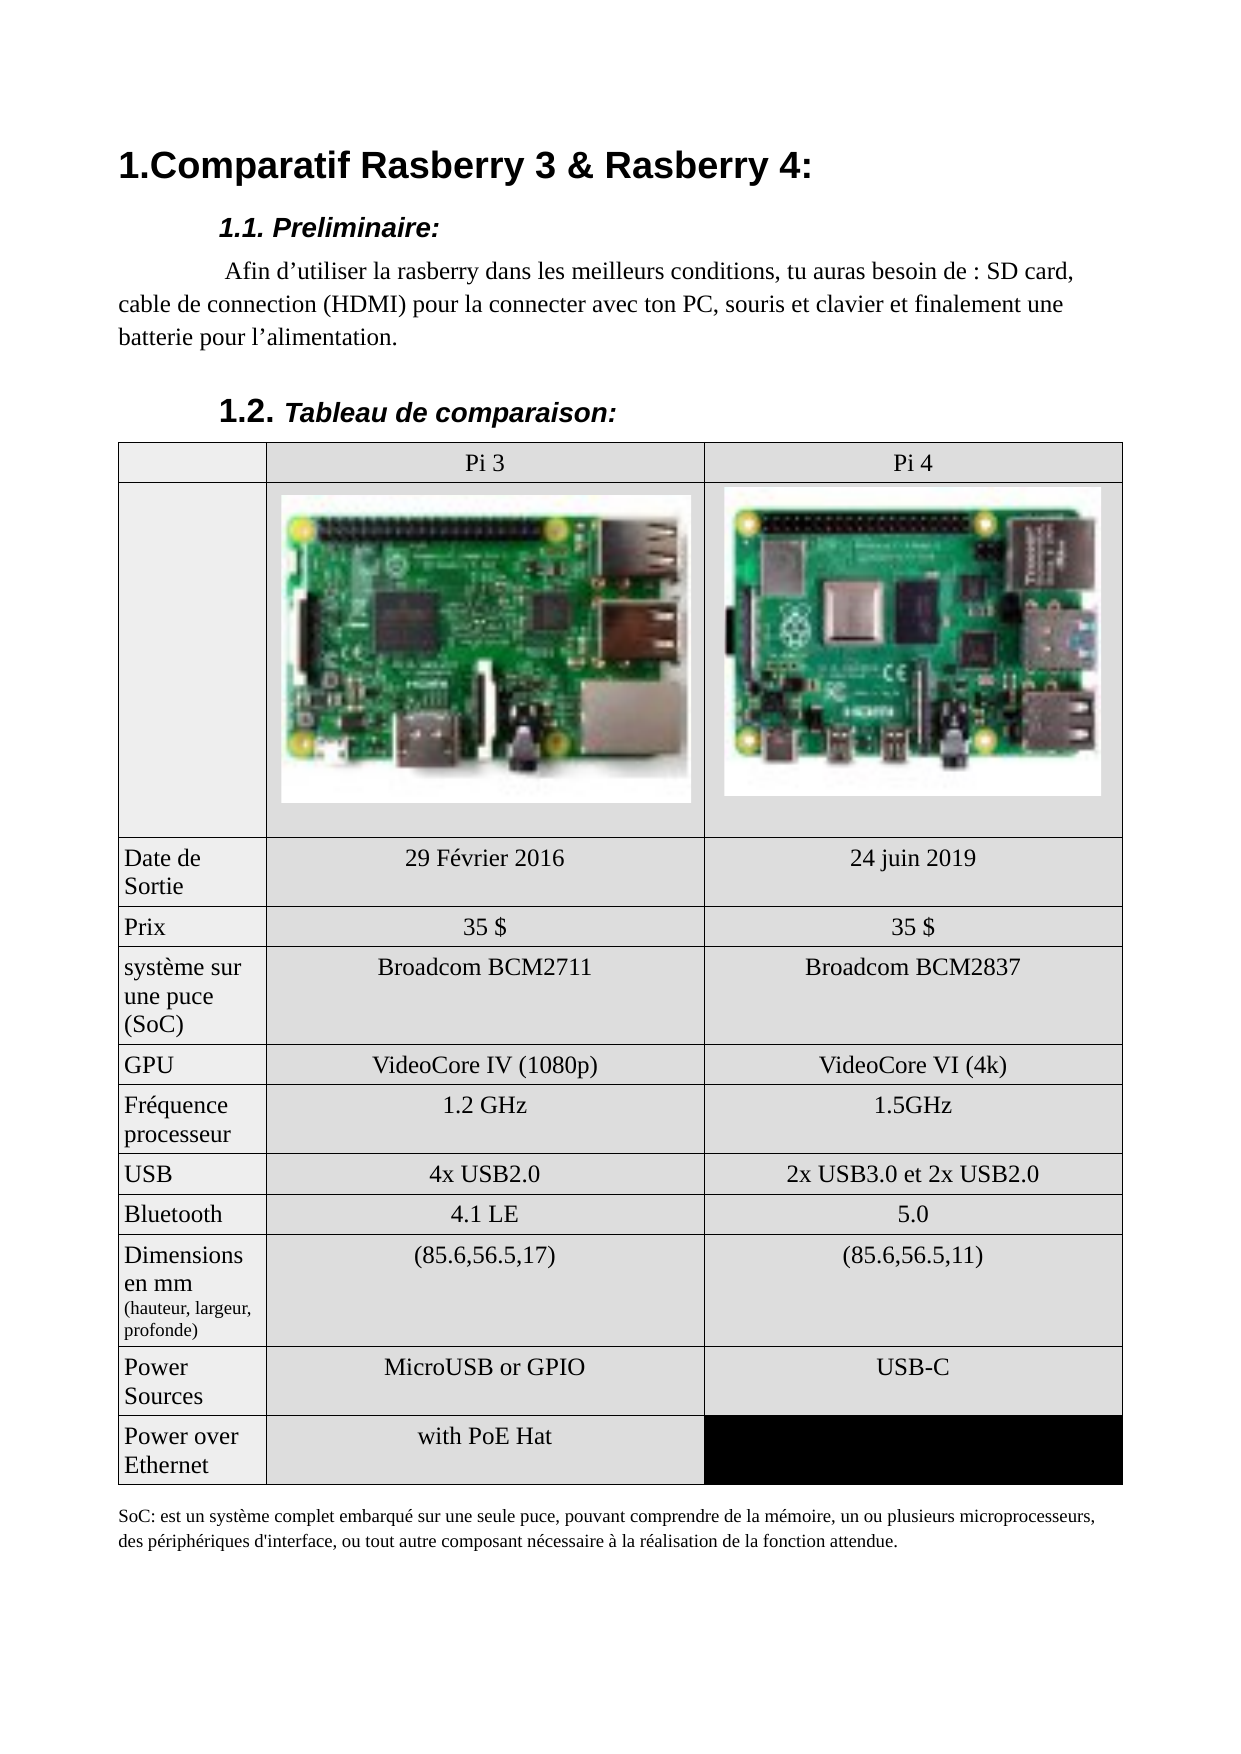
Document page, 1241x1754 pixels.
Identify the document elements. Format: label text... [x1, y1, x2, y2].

table_cell 29 Février 2016 [267, 838, 704, 906]
table_cell Date de Sortie [119, 838, 266, 906]
picture [724, 487, 1102, 796]
table_header Pi 3 [267, 443, 704, 482]
table_cell VideoCore IV (1080p) [267, 1045, 704, 1084]
table_cell 1.2 GHz [267, 1085, 704, 1153]
table_cell Power over Ethernet [119, 1416, 266, 1484]
table_cell Broadcom BCM2837 [705, 947, 1122, 1044]
subtitle SoC: est un système complet embarqué sur une seule puce, pouvant comprendre de la mémoire, un ou plusieurs microprocesseurs, des périphériques d'interface, ou tout autre composant nécessaire à la réalisation de la fonction attendue. [118, 1505, 1122, 1552]
table_cell Power Sources [119, 1347, 266, 1415]
picture [281, 495, 692, 803]
table_cell 35 $ [267, 907, 704, 946]
table_cell USB [119, 1154, 266, 1194]
table_cell 1.5GHz [705, 1085, 1122, 1153]
table_cell système sur une puce (SoC) [119, 947, 266, 1044]
table_cell 2x USB3.0 et 2x USB2.0 [705, 1154, 1122, 1194]
table_cell [705, 483, 1122, 837]
table_cell 5.0 [705, 1195, 1122, 1234]
table_cell (85.6,56.5,17) [267, 1235, 704, 1346]
table_cell Fréquence processeur [119, 1085, 266, 1153]
table_cell 4x USB2.0 [267, 1154, 704, 1194]
table_header [119, 443, 266, 482]
table_cell [705, 1416, 1122, 1484]
table_cell with PoE Hat [267, 1416, 704, 1484]
text Afin d’utiliser la rasberry dans les meilleurs conditions, tu auras besoin de : SD card, cable de connection (HDMI) pour la connecter avec ton PC, souris et clavier et finalement une batterie pour l’alimentation. [118, 256, 1122, 351]
subtitle 1.1. Preliminaire: [118, 212, 1122, 244]
table_cell (85.6,56.5,11) [705, 1235, 1122, 1346]
table_cell Bluetooth [119, 1195, 266, 1234]
table_cell 4.1 LE [267, 1195, 704, 1234]
table_cell [119, 483, 266, 837]
table_cell 35 $ [705, 907, 1122, 946]
table_cell 24 juin 2019 [705, 838, 1122, 906]
subtitle 1.Comparatif Rasberry 3 & Rasberry 4: [118, 143, 1122, 187]
table_cell Broadcom BCM2711 [267, 947, 704, 1044]
table_cell [267, 483, 704, 837]
table_cell GPU [119, 1045, 266, 1084]
table_cell MicroUSB or GPIO [267, 1347, 704, 1415]
table_cell Dimensions en mm (hauteur, largeur, profonde) [119, 1235, 266, 1346]
subtitle 1.2. Tableau de comparaison: [118, 391, 1122, 429]
table_cell USB-C [705, 1347, 1122, 1415]
table_cell VideoCore VI (4k) [705, 1045, 1122, 1084]
table_header Pi 4 [705, 443, 1122, 482]
table_cell Prix [119, 907, 266, 946]
